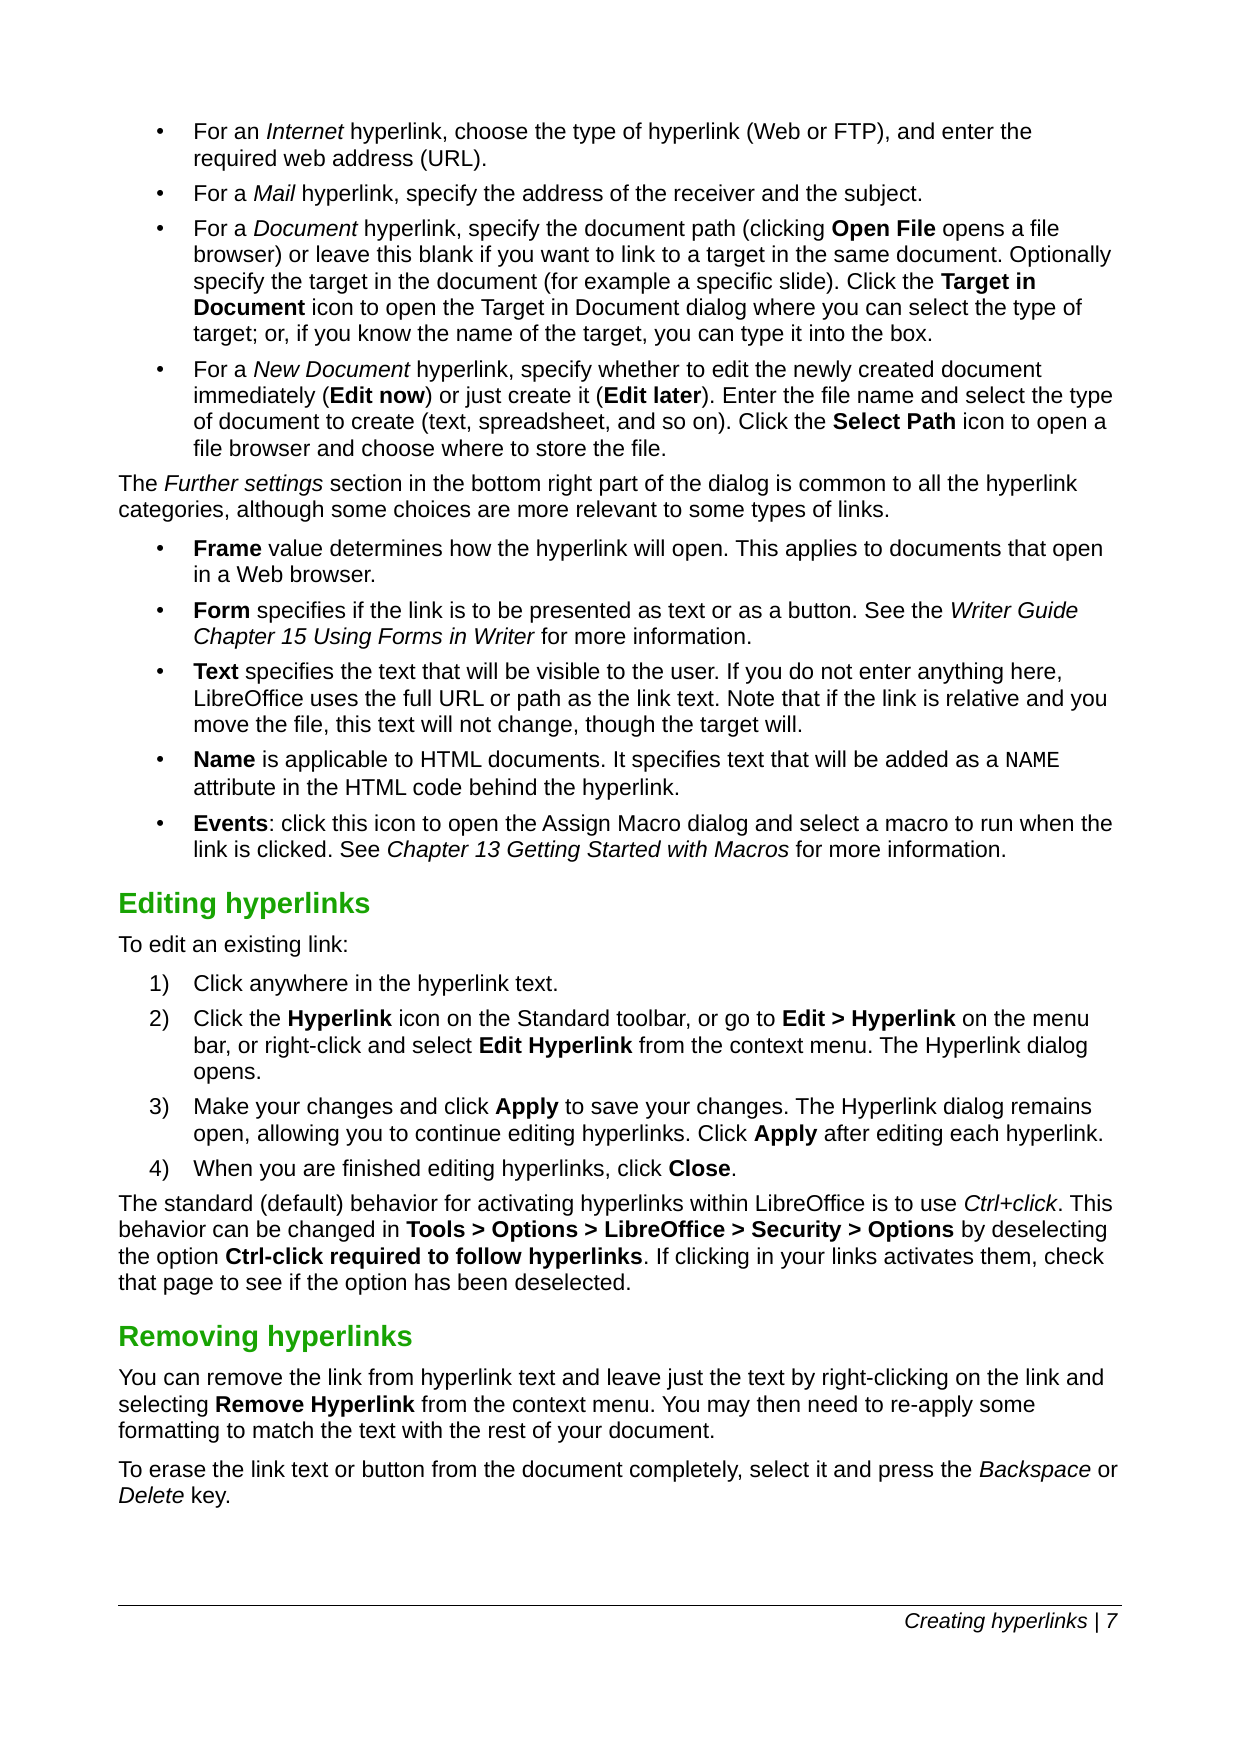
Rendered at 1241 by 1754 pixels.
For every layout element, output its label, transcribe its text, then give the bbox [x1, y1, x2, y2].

list Frame value determines how the hyperlink will open. This applies to documents that open in a Web browser. [156, 535, 1122, 588]
list Text specifies the text that will be visible to the user. If you do not enter anything here, LibreOffice uses the full URL or path as the link text. Note that if the link is relative and you move the file, this text will not change, though the target will. [156, 658, 1122, 737]
text The standard (default) behavior for activating hyperlinks within LibreOffice is to use Ctrl+click. This behavior can be changed in Tools > Options > LibreOffice > Security > Options by deselecting the option Ctrl-click required to follow hyperlinks. If clicking in your links activates them, check that page to see if the option has been deselected. [118, 1190, 1122, 1295]
list For a Document hyperlink, specify the document path (clicking Open File opens a file browser) or leave this blank if you want to link to a target in the same document. Optionally specify the target in the document (for example a specific slide). Click the Target in Document icon to open the Target in Document dialog where you can select the type of target; or, if you know the name of the target, you can type it into the box. [156, 215, 1122, 347]
list Events: click this icon to open the Assign Macro dialog and select a macro to run when the link is clicked. See Chapter 13 Getting Started with Macros for more information. [156, 809, 1122, 862]
list Click the Hyperlink icon on the Standard toolbar, or go to Edit > Hyperlink on the menu bar, or right-click and select Edit Hyperlink from the context menu. The Hyperlink dialog opens. [169, 1005, 1122, 1084]
text To erase the link text or button from the document completely, select it and press the Backspace or Delete key. [118, 1456, 1122, 1509]
list For an Internet hyperlink, choose the type of hyperlink (Web or FTP), and enter the required web address (URL). [156, 118, 1122, 171]
list For a Mail hyperlink, specify the address of the receiver and the subject. [156, 180, 1122, 206]
list The Further settings section in the bottom right part of the dialog is common to all the hyperlink categories, although some choices are more relevant to some types of links. [118, 470, 1122, 522]
text You can remove the link from hyperlink text and leave just the text by right-clicking on the link and selecting Remove Hyperlink from the context menu. You may then need to re-apply some formatting to match the text with the rest of your document. [118, 1364, 1122, 1443]
list Name is applicable to HTML documents. It specifies text that will be added as a NAME attribute in the HTML code behind the hyperlink. [156, 746, 1122, 801]
subtitle Removing hyperlinks [118, 1319, 1122, 1353]
list Make your changes and click Apply to save your changes. The Hyperlink dialog remains open, allowing you to continue editing hyperlinks. Click Apply after editing each hyperlink. [169, 1093, 1122, 1146]
subtitle Editing hyperlinks [118, 886, 1122, 919]
list To edit an existing link: [118, 931, 1122, 958]
list Form specifies if the link is to be presented as text or as a button. See the Writer Guide Chapter 15 Using Forms in Writer for more information. [156, 597, 1122, 649]
list Click anywhere in the hyperlink text. [169, 970, 1122, 996]
list When you are finished editing hyperlinks, click Close. [169, 1155, 1122, 1181]
list For a New Document hyperlink, specify whether to edit the newly created document immediately (Edit now) or just create it (Edit later). Enter the file name and select the type of document to create (text, spreadsheet, and so on). Click the Select Path icon to open a file browser and choose where to store the file. [156, 356, 1122, 461]
